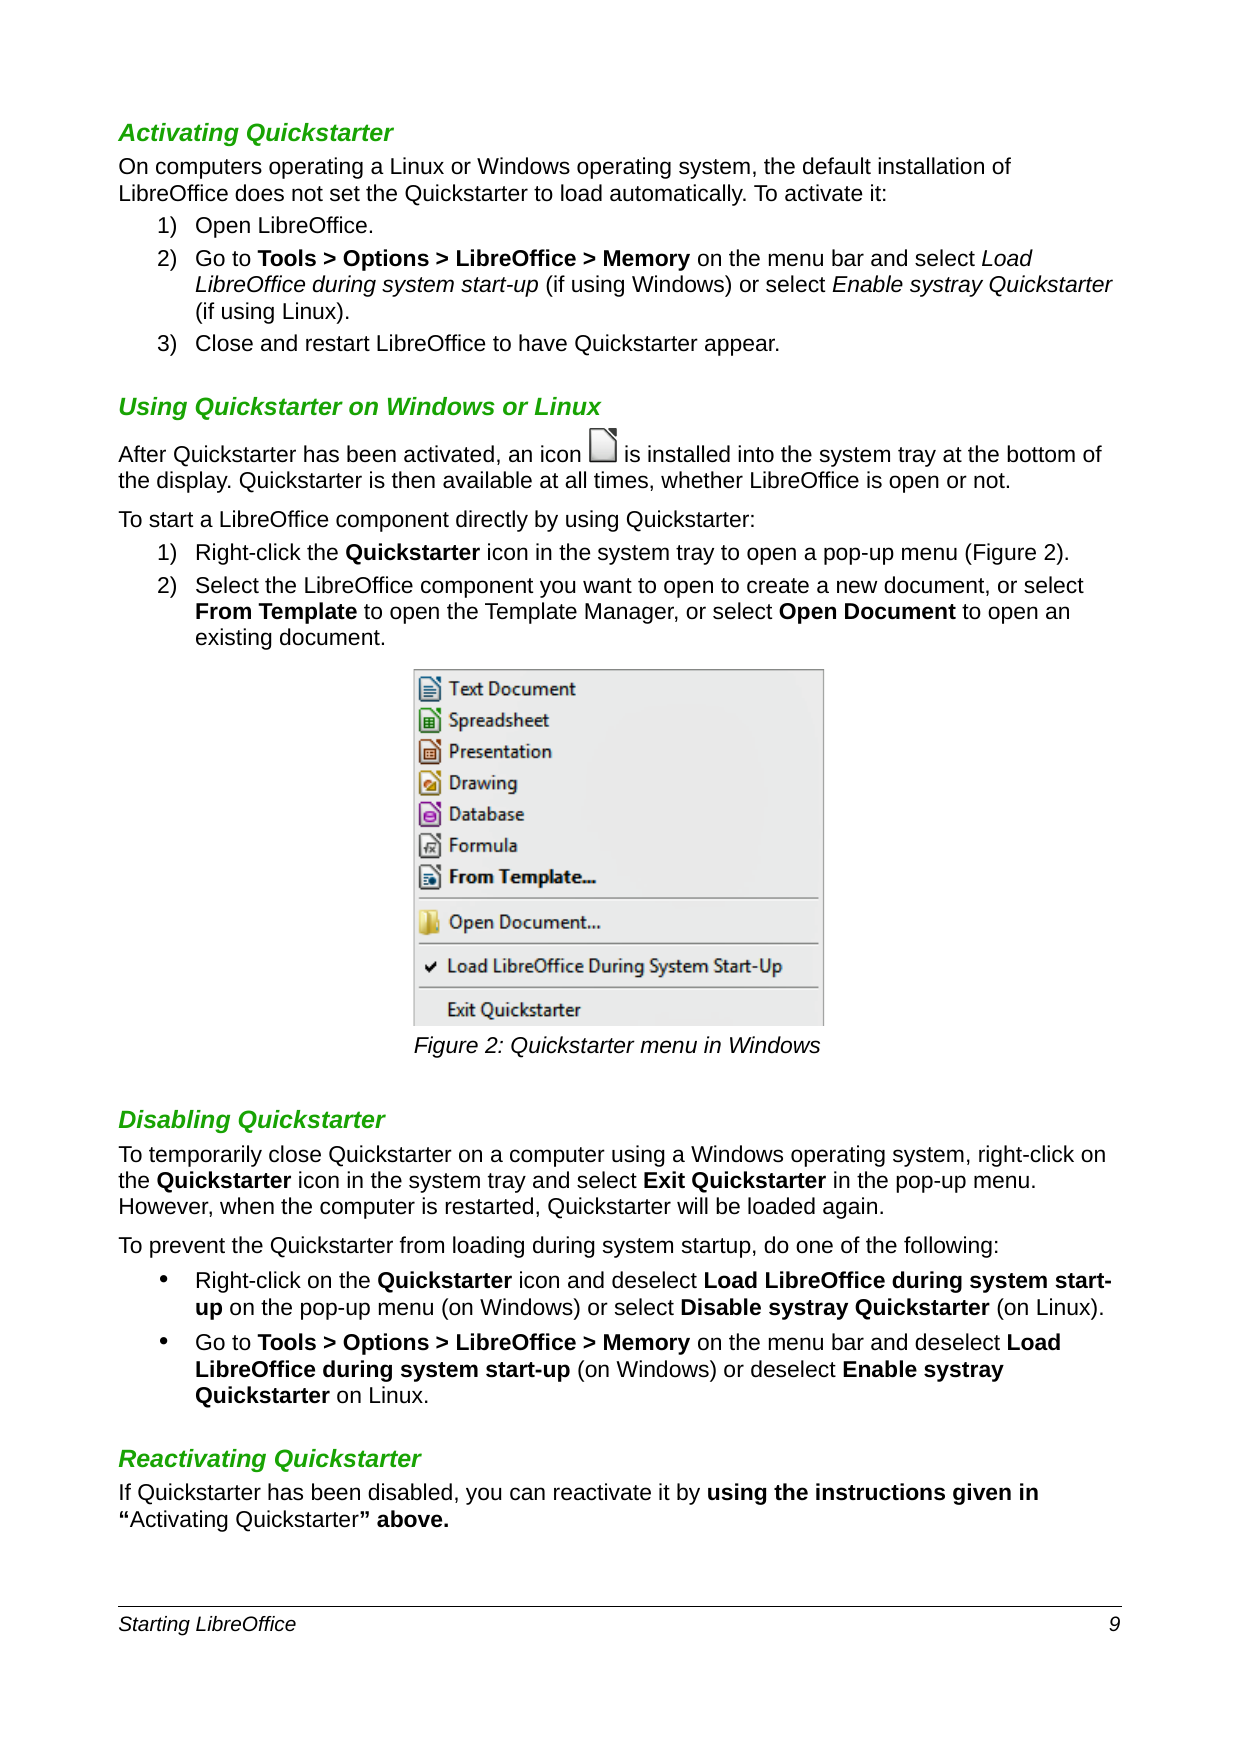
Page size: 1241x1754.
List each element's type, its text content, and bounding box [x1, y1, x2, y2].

subtitle Using Quickstarter on Windows or Linux [118, 392, 1122, 421]
picture [413, 669, 825, 1026]
list Go to Tools > Options > LibreOffice > Memory on the menu bar and select Load LibreOffice during system start-up (if using Windows) or select Enable systray Quickstarter (if using Linux). [177, 245, 1122, 324]
list Select the LibreOffice component you want to open to create a new document, or select From Template to open the Template Manager, or select Open Document to open an existing document. [177, 572, 1122, 651]
list Open LibreOffice. [177, 212, 1122, 239]
list Right-click on the Quickstarter icon and deselect Load LibreOffice during system start-up on the pop-up menu (on Windows) or select Disable systray Quickstarter (on Linux). [156, 1265, 1122, 1321]
text Figure 2: Quickstarter menu in Windows [413, 1032, 827, 1058]
list Right-click the Quickstarter icon in the system tray to open a pop-up menu (Figure 2). [177, 539, 1122, 565]
list To start a LibreOffice component directly by using Quickstarter: [118, 506, 1122, 533]
list To prevent the Quickstarter from loading during system startup, do one of the following: [118, 1232, 1122, 1258]
text To temporarily close Quickstarter on a computer using a Windows operating system, right-click on the Quickstarter icon in the system tray and select Exit Quickstarter in the pop-up menu. However, when the computer is restarted, Quickstarter will be loaded again. [118, 1141, 1122, 1220]
picture [588, 427, 618, 463]
subtitle Activating Quickstarter [118, 118, 1122, 147]
subtitle Reactivating Quickstarter [118, 1444, 1122, 1473]
list Close and restart LibreOffice to have Quickstarter appear. [177, 330, 1122, 357]
text If Quickstarter has been disabled, you can reactivate it by using the instructions given in “Activating Quickstarter” above. [118, 1479, 1122, 1532]
list Go to Tools > Options > LibreOffice > Memory on the menu bar and deselect Load LibreOffice during system start-up (on Windows) or deselect Enable systray Quickstarter on Linux. [156, 1327, 1122, 1409]
subtitle Disabling Quickstarter [118, 1105, 1122, 1134]
list On computers operating a Linux or Windows operating system, the default installation of LibreOffice does not set the Quickstarter to load automatically. To activate it: [118, 153, 1122, 206]
text After Quickstarter has been activated, an icon is installed into the system tray at the bottom of the display. Quickstarter is then available at all times, whether LibreOffice is open or not. [118, 427, 1122, 494]
